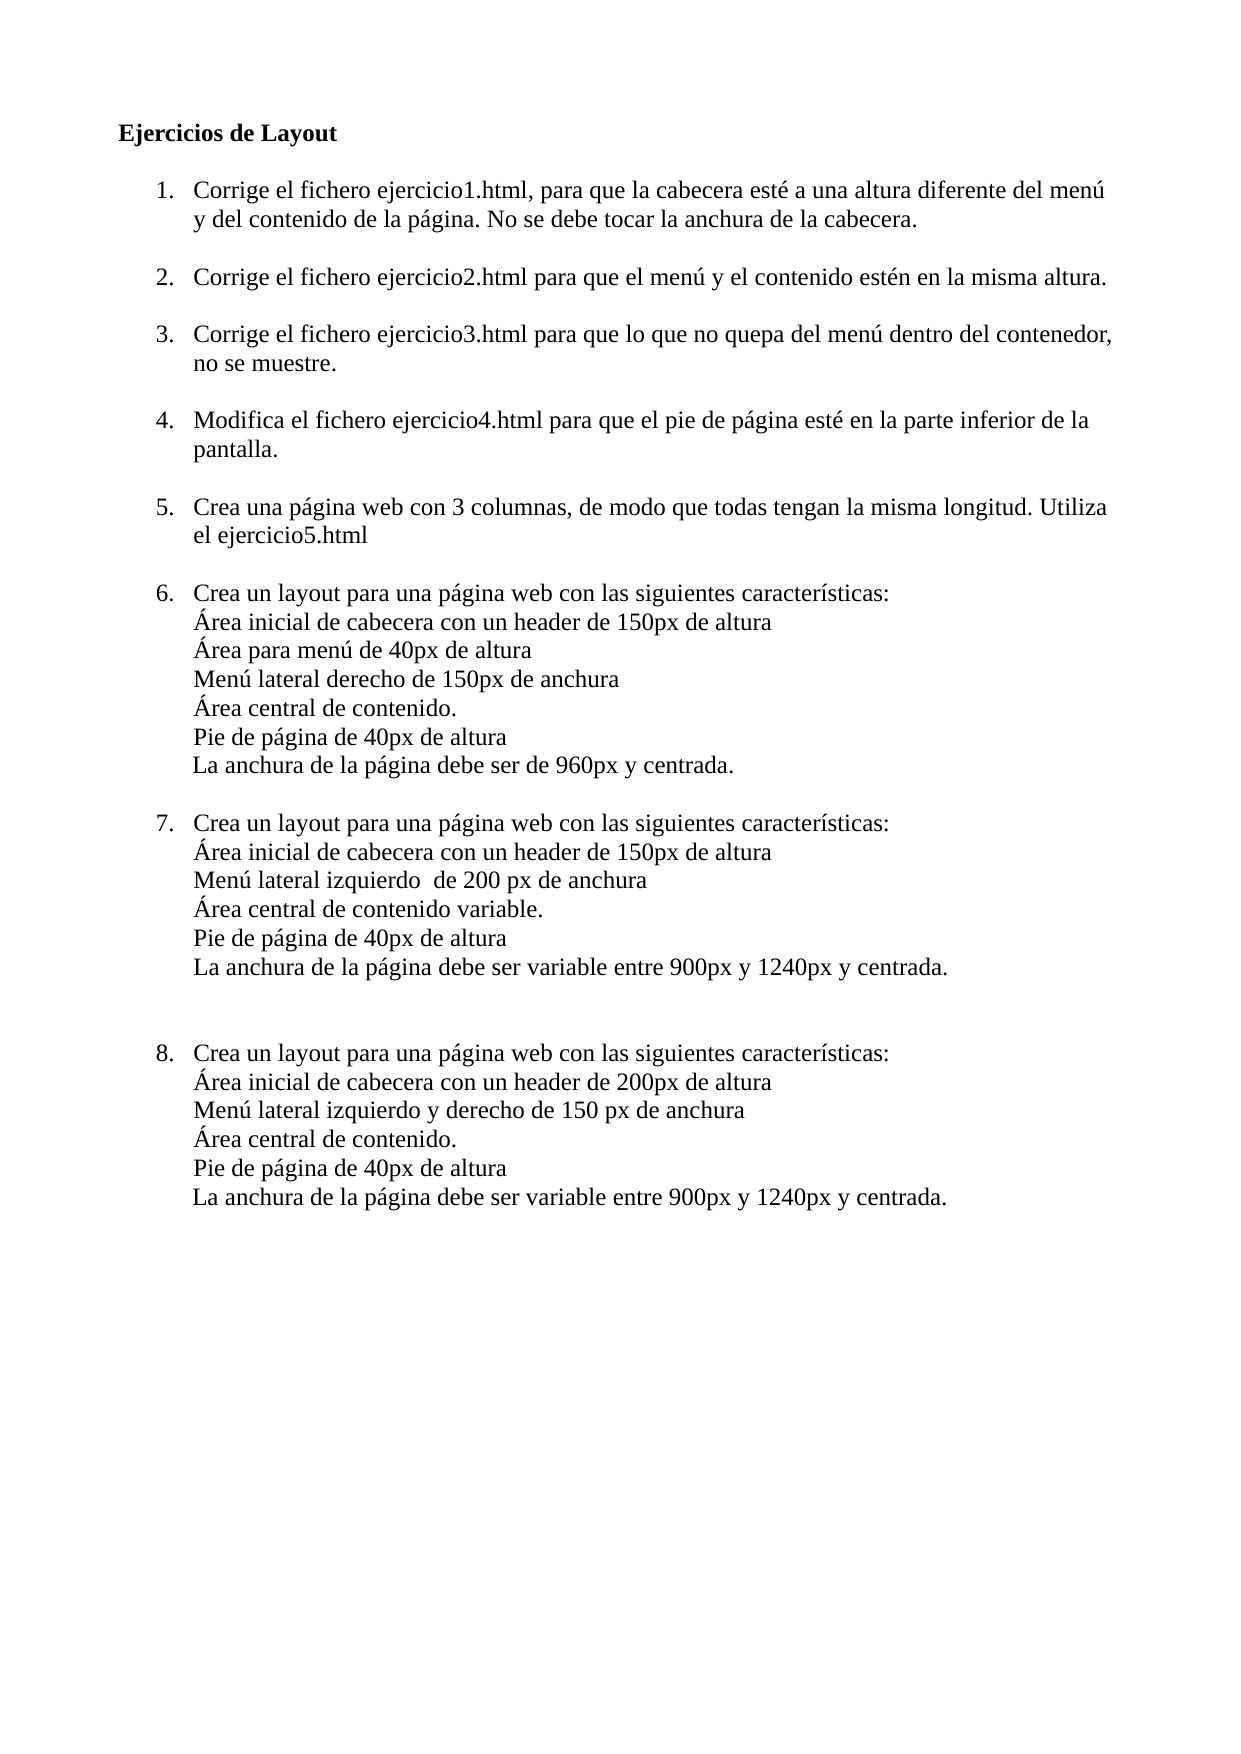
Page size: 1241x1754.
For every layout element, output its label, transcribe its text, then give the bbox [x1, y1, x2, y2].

list Corrige el fichero ejercicio2.html para que el menú y el contenido estén en la misma altura. [156, 262, 1122, 291]
list Crea un layout para una página web con las siguientes características: [156, 578, 1122, 607]
list Corrige el fichero ejercicio3.html para que lo que no quepa del menú dentro del contenedor, no se muestre. [156, 319, 1122, 377]
list Área central de contenido. [156, 693, 1122, 722]
list Crea una página web con 3 columnas, de modo que todas tengan la misma longitud. Utiliza el ejercicio5.html [156, 492, 1122, 549]
text La anchura de la página debe ser variable entre 900px y 1240px y centrada. [118, 1182, 1122, 1211]
list Pie de página de 40px de altura [156, 1153, 1122, 1182]
text La anchura de la página debe ser de 960px y centrada. [118, 751, 1122, 779]
list Área inicial de cabecera con un header de 150px de altura [156, 837, 1122, 866]
list Menú lateral derecho de 150px de anchura [156, 664, 1122, 693]
list Crea un layout para una página web con las siguientes características: [156, 808, 1122, 837]
list Crea un layout para una página web con las siguientes características: [156, 1038, 1122, 1067]
list Área central de contenido variable. [156, 894, 1122, 923]
list Menú lateral izquierdo de 200 px de anchura [156, 866, 1122, 894]
list Corrige el fichero ejercicio1.html, para que la cabecera esté a una altura diferente del menú y del contenido de la página. No se debe tocar la anchura de la cabecera. [156, 176, 1122, 233]
list Pie de página de 40px de altura [156, 923, 1122, 952]
list Área inicial de cabecera con un header de 150px de altura [156, 607, 1122, 636]
list Área central de contenido. [156, 1124, 1122, 1153]
list Área inicial de cabecera con un header de 200px de altura [156, 1067, 1122, 1096]
text Ejercicios de Layout [118, 118, 1122, 147]
list Menú lateral izquierdo y derecho de 150 px de anchura [156, 1096, 1122, 1124]
list Modifica el fichero ejercicio4.html para que el pie de página esté en la parte inferior de la pantalla. [156, 406, 1122, 463]
list Área para menú de 40px de altura [156, 636, 1122, 664]
list La anchura de la página debe ser variable entre 900px y 1240px y centrada. [156, 952, 1122, 981]
list Pie de página de 40px de altura [156, 722, 1122, 751]
